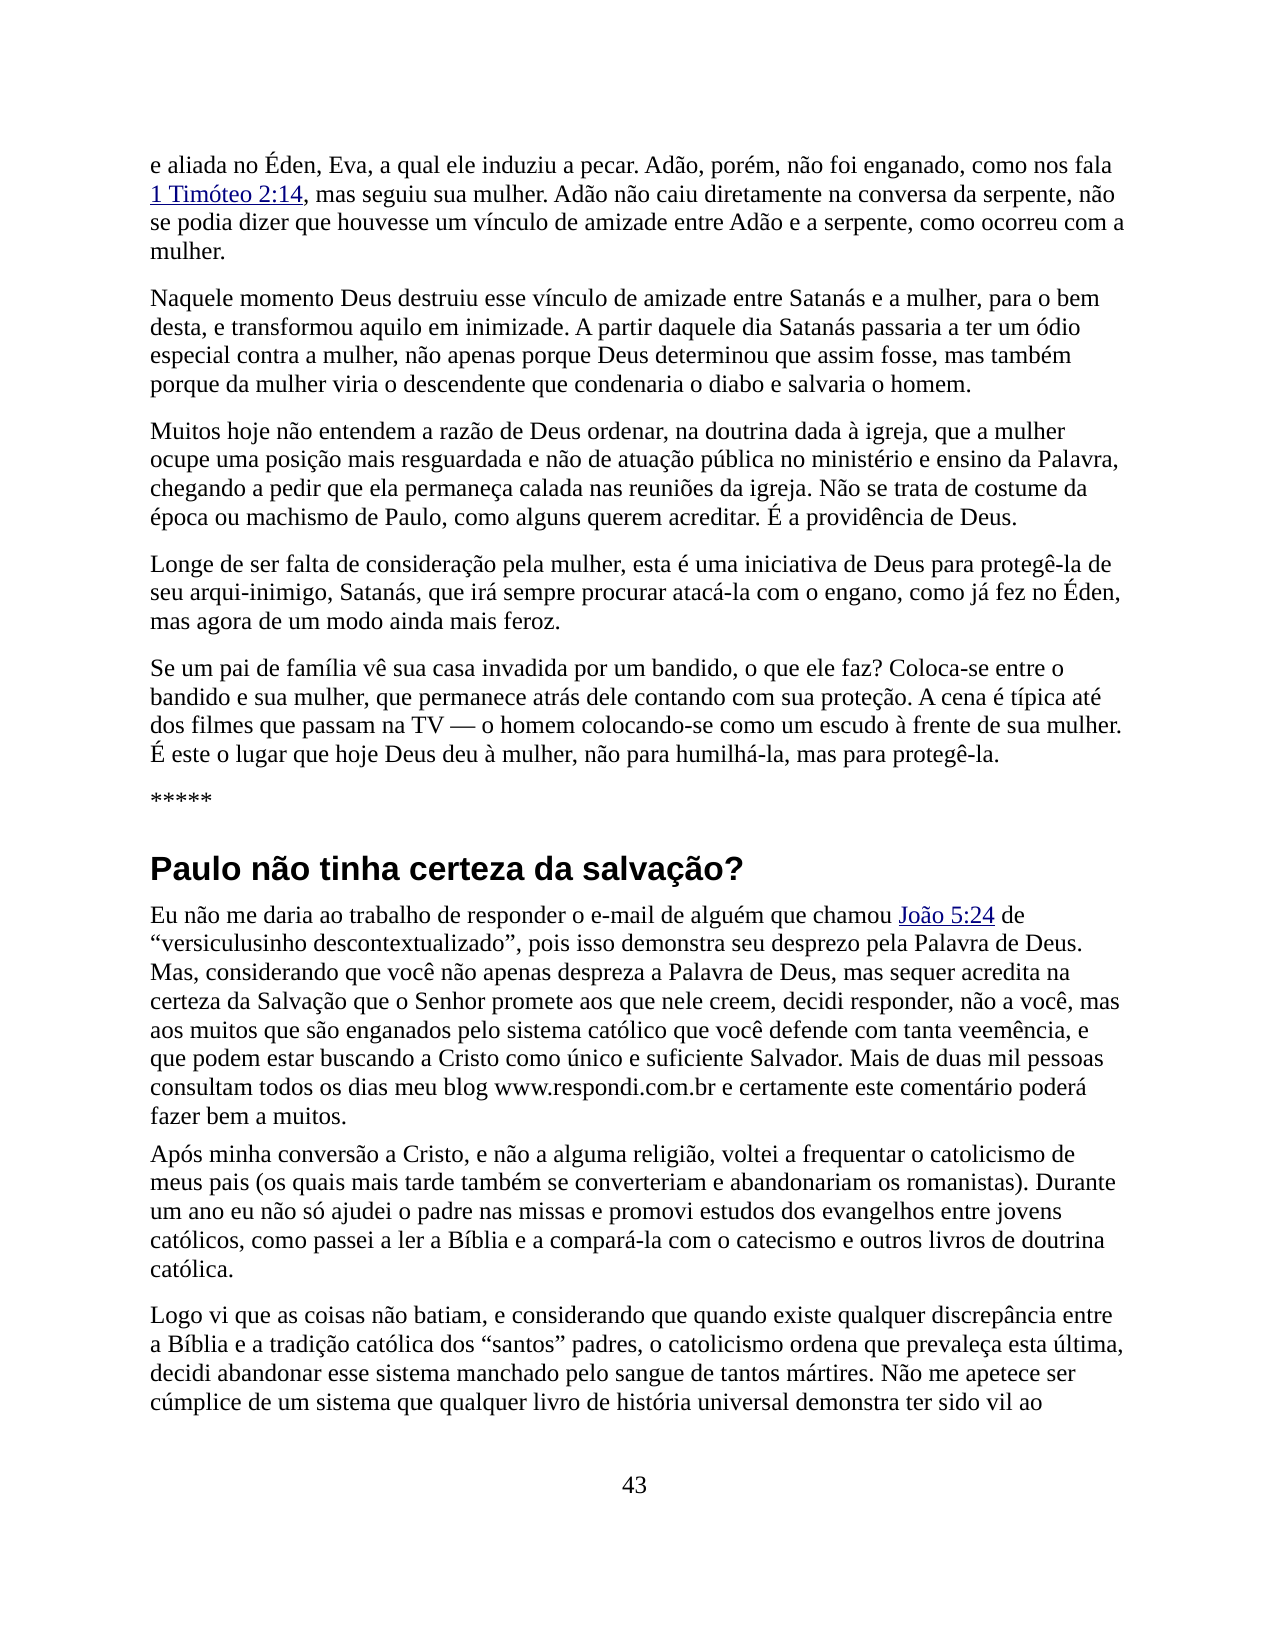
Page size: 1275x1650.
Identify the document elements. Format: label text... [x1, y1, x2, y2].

subtitle Paulo não tinha certeza da salvação? [150, 848, 1125, 887]
text Logo vi que as coisas não batiam, e considerando que quando existe qualquer discrepância entre a Bíblia e a tradição católica dos “santos” padres, o catolicismo ordena que prevaleça esta última, decidi abandonar esse sistema manchado pelo sangue de tantos mártires. Não me apetece ser cúmplice de um sistema que qualquer livro de história universal demonstra ter sido vil ao [150, 1300, 1125, 1415]
text Naquele momento Deus destruiu esse vínculo de amizade entre Satanás e a mulher, para o bem desta, e transformou aquilo em inimizade. A partir daquele dia Satanás passaria a ter um ódio especial contra a mulher, não apenas porque Deus determinou que assim fosse, mas também porque da mulher viria o descendente que condenaria o diabo e salvaria o homem. [150, 283, 1125, 398]
text Se um pai de família vê sua casa invadida por um bandido, o que ele faz? Coloca-se entre o bandido e sua mulher, que permanece atrás dele contando com sua proteção. A cena é típica até dos filmes que passam na TV — o homem colocando-se como um escudo à frente de sua mulher. É este o lugar que hoje Deus deu à mulher, não para humilhá-la, mas para protegê-la. [150, 653, 1125, 768]
text Longe de ser falta de consideração pela mulher, esta é uma iniciativa de Deus para protegê-la de seu arqui-inimigo, Satanás, que irá sempre procurar atacá-la com o engano, como já fez no Éden, mas agora de um modo ainda mais feroz. [150, 549, 1125, 635]
text Eu não me daria ao trabalho de responder o e-mail de alguém que chamou João 5:24 de “versiculusinho descontextualizado”, pois isso demonstra seu desprezo pela Palavra de Deus. Mas, considerando que você não apenas despreza a Palavra de Deus, mas sequer acredita na certeza da Salvação que o Senhor promete aos que nele creem, decidi responder, não a você, mas aos muitos que são enganados pelo sistema católico que você defende com tanta veemência, e que podem estar buscando a Cristo como único e suficiente Salvador. Mais de duas mil pessoas consultam todos os dias meu blog www.respondi.com.br e certamente este comentário poderá fazer bem a muitos. [150, 900, 1125, 1130]
text e aliada no Éden, Eva, a qual ele induziu a pecar. Adão, porém, não foi enganado, como nos fala 1 Timóteo 2:14, mas seguiu sua mulher. Adão não caiu diretamente na conversa da serpente, não se podia dizer que houvesse um vínculo de amizade entre Adão e a serpente, como ocorreu com a mulher. [150, 150, 1125, 265]
text Muitos hoje não entendem a razão de Deus ordenar, na doutrina dada à igreja, que a mulher ocupe uma posição mais resguardada e não de atuação pública no ministério e ensino da Palavra, chegando a pedir que ela permaneça calada nas reuniões da igreja. Não se trata de costume da época ou machismo de Paulo, como alguns querem acreditar. É a providência de Deus. [150, 416, 1125, 531]
text ***** [150, 786, 1125, 814]
text Após minha conversão a Cristo, e não a alguma religião, voltei a frequentar o catolicismo de meus pais (os quais mais tarde também se converteriam e abandonariam os romanistas). Durante um ano eu não só ajudei o padre nas missas e promovi estudos dos evangelhos entre jovens católicos, como passei a ler a Bíblia e a compará-la com o catecismo e outros livros de doutrina católica. [150, 1139, 1125, 1282]
